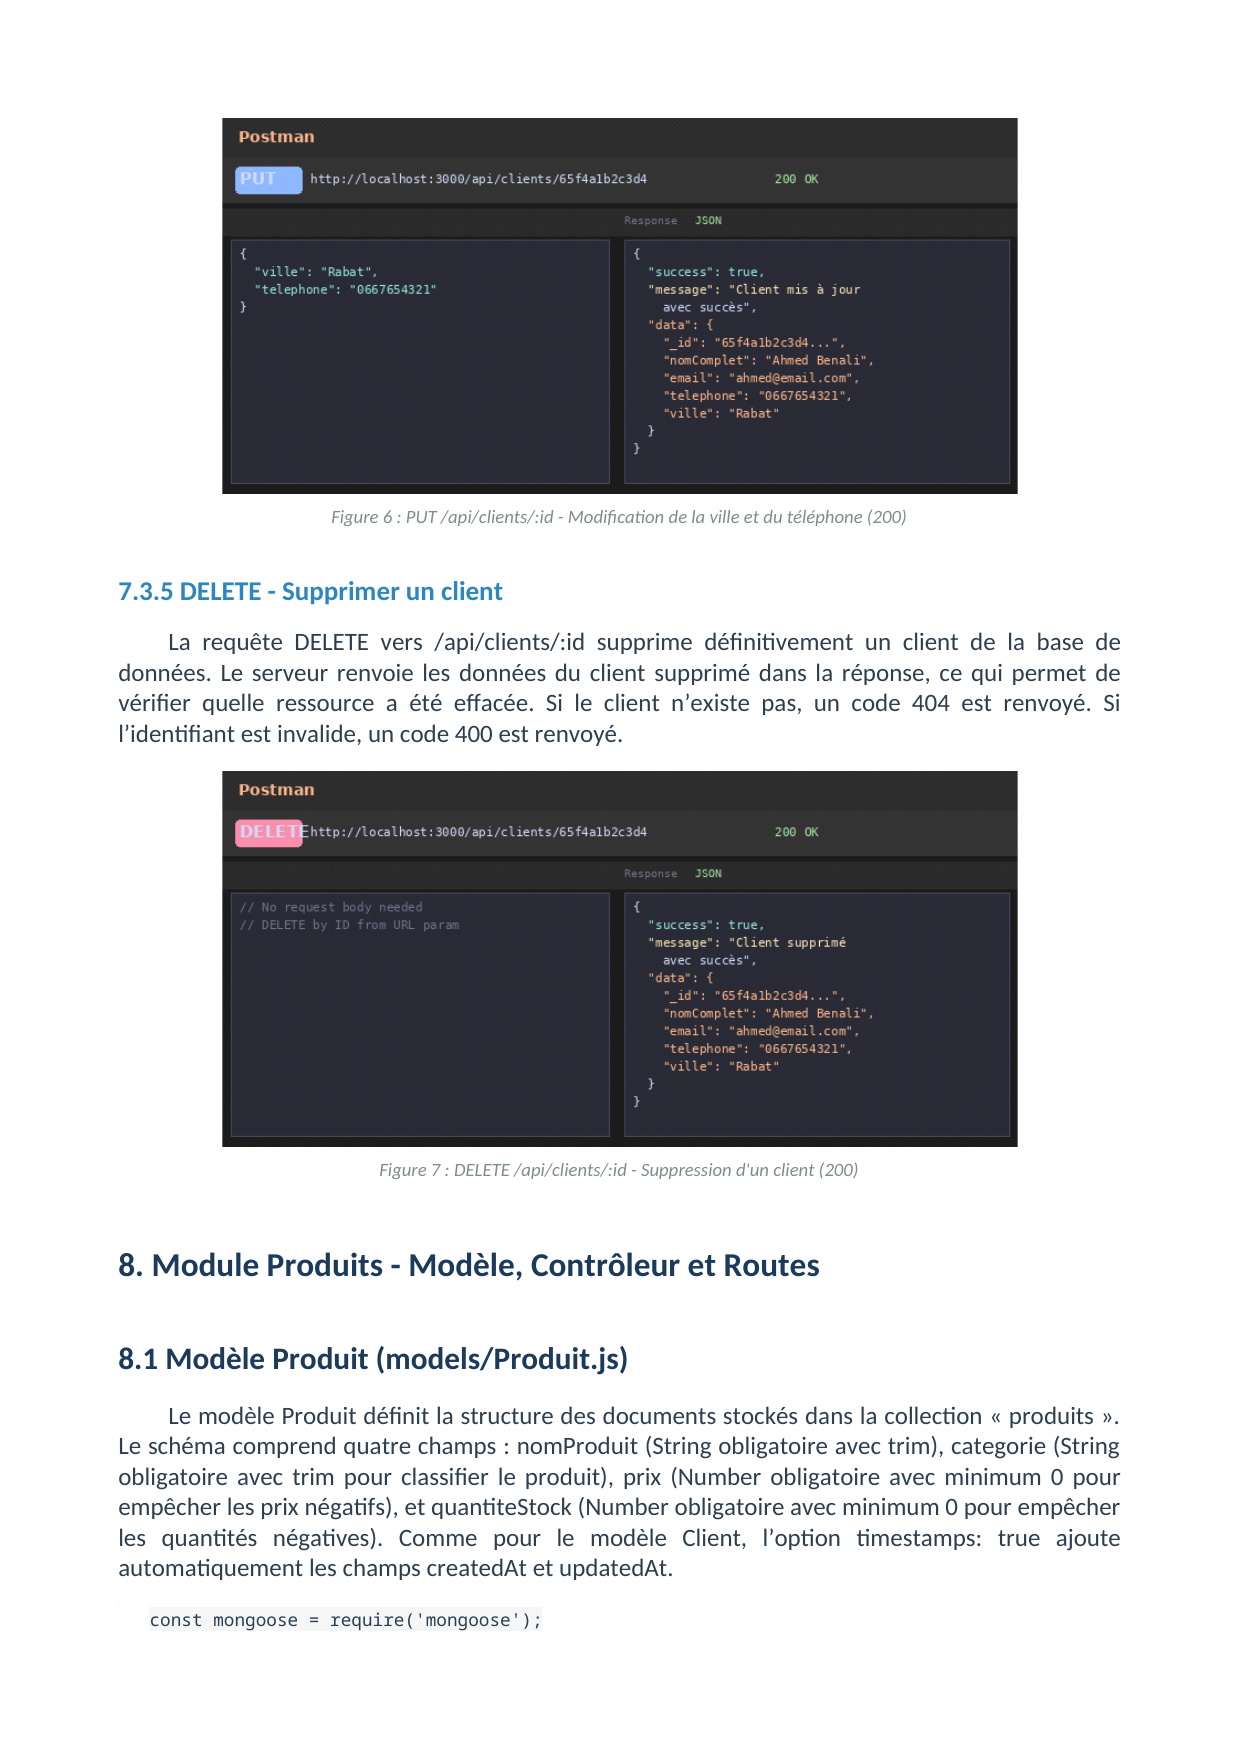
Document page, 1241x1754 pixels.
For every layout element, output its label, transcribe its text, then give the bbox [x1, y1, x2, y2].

text Figure 7 : DELETE /api/clients/:id - Suppression d'un client (200) [118, 1159, 1122, 1182]
text const mongoose = require('mongoose'); [149, 1607, 1091, 1631]
text 7.3.5 DELETE - Supprimer un client [118, 574, 1122, 607]
text 8.1 Modèle Produit (models/Produit.js) [118, 1339, 1122, 1377]
text 8. Module Produits - Modèle, Contrôleur et Routes [118, 1244, 1122, 1285]
text Figure 6 : PUT /api/clients/:id - Modification de la ville et du téléphone (200) [118, 506, 1122, 528]
text La requête DELETE vers /api/clients/:id supprime définitivement un client de la base de données. Le serveur renvoie les données du client supprimé dans la réponse, ce qui permet de vérifier quelle ressource a été effacée. Si le client n’existe pas, un code 404 est renvoyé. Si l’identifiant est invalide, un code 400 est renvoyé. [118, 626, 1122, 748]
text Le modèle Produit définit la structure des documents stockés dans la collection « produits ». Le schéma comprend quatre champs : nomProduit (String obligatoire avec trim), categorie (String obligatoire avec trim pour classifier le produit), prix (Number obligatoire avec minimum 0 pour empêcher les prix négatifs), et quantiteStock (Number obligatoire avec minimum 0 pour empêcher les quantités négatives). Comme pour le modèle Client, l’option timestamps: true ajoute automatiquement les champs createdAt et updatedAt. [118, 1400, 1122, 1583]
